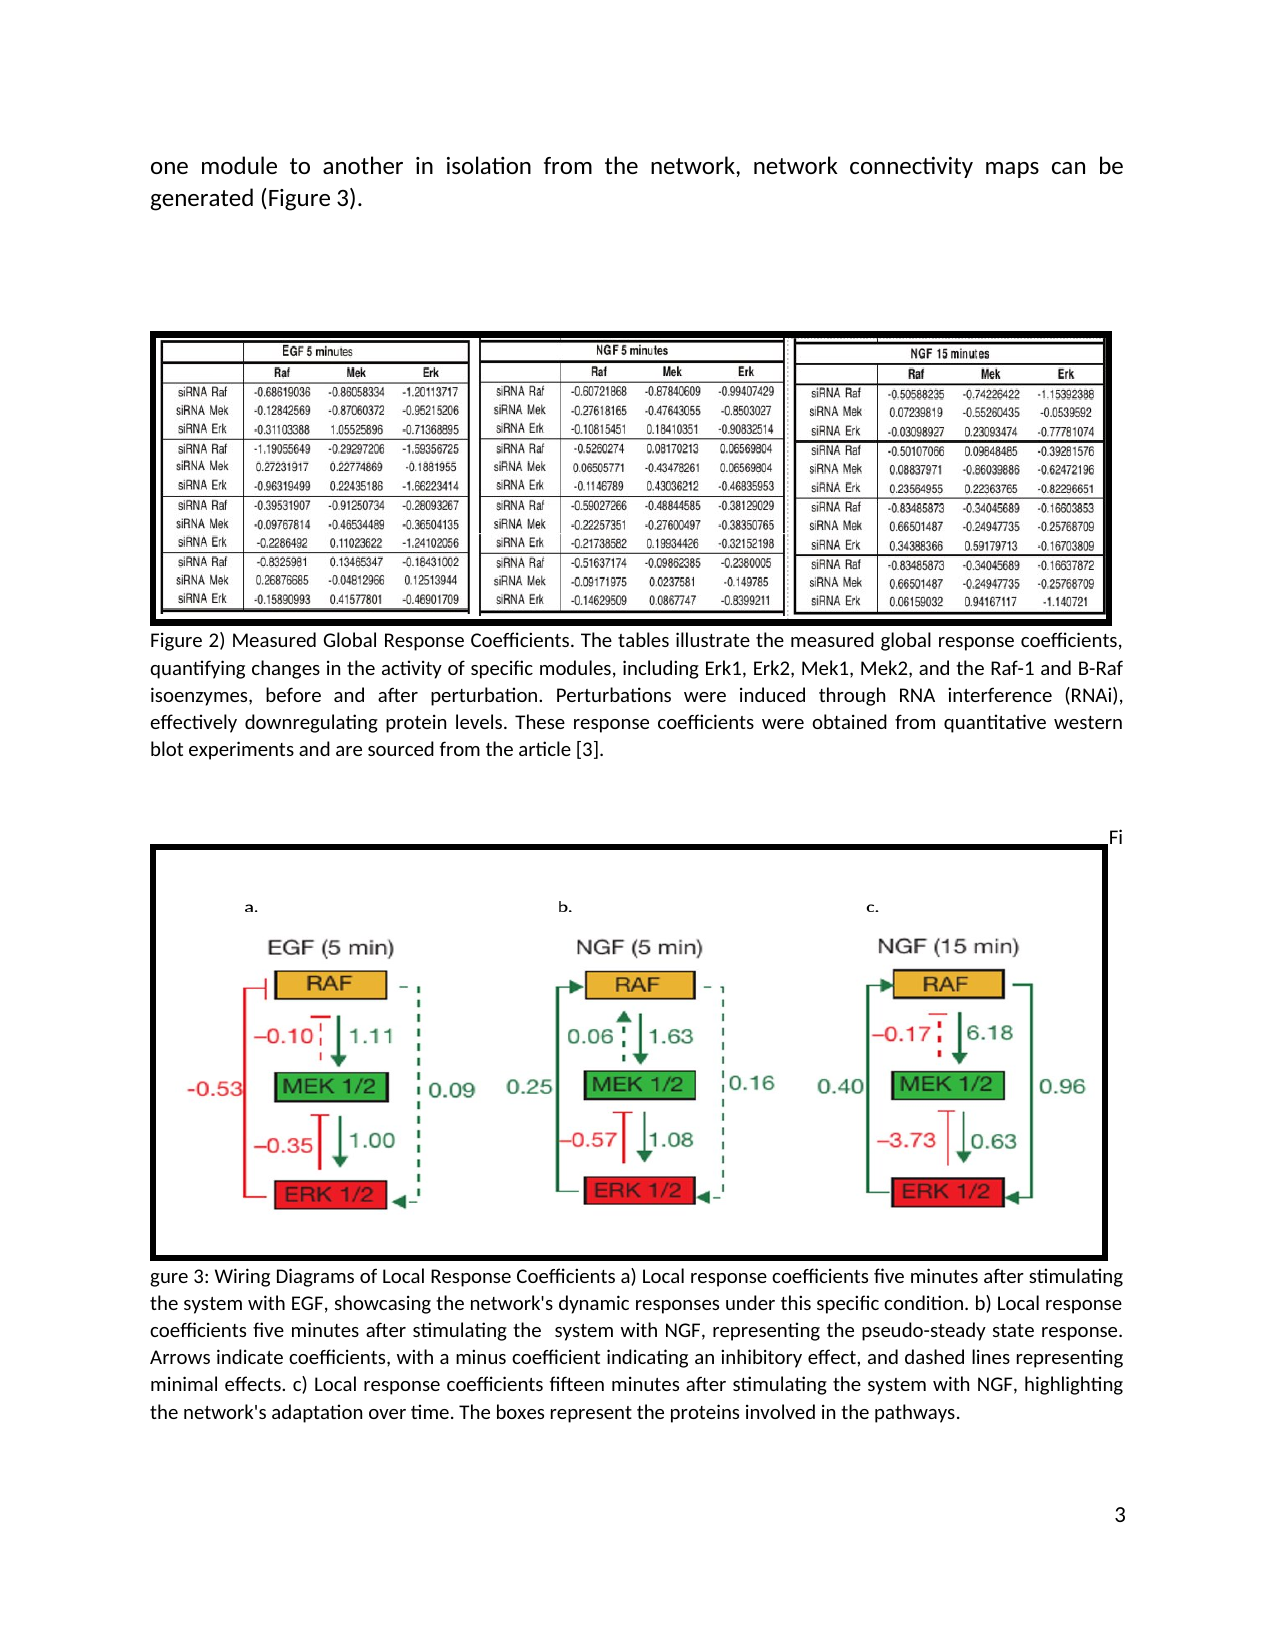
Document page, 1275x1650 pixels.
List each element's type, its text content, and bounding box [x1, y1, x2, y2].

text Figure 2) Measured Global Response Coefficients. The tables illustrate the measured global response coefficients, quantifying changes in the activity of specific modules, including Erk1, Erk2, Mek1, Mek2, and the Raf-1 and B-Raf isoenzymes, before and after perturbation. Perturbations were induced through RNA interference (RNAi), effectively downregulating protein levels. These response coefficients were obtained from quantitative western blot experiments and are sourced from the article [3]. [150, 281, 1125, 762]
text one module to another in isolation from the network, network connectivity maps can be generated (Figure 3). [150, 150, 1125, 213]
text Figure 3: Wiring Diagrams of Local Response Coefficients a) Local response coefficients five minutes after stimulating the system with EGF, showcasing the network's dynamic responses under this specific condition. b) Local response coefficients five minutes after stimulating the system with NGF, representing the pseudo-steady state response. Arrows indicate coefficients, with a minus coefficient indicating an inhibitory effect, and dashed lines representing minimal effects. c) Local response coefficients fifteen minutes after stimulating the system with NGF, highlighting the network's adaptation over time. The boxes represent the proteins involved in the pathways. [150, 824, 1125, 1424]
